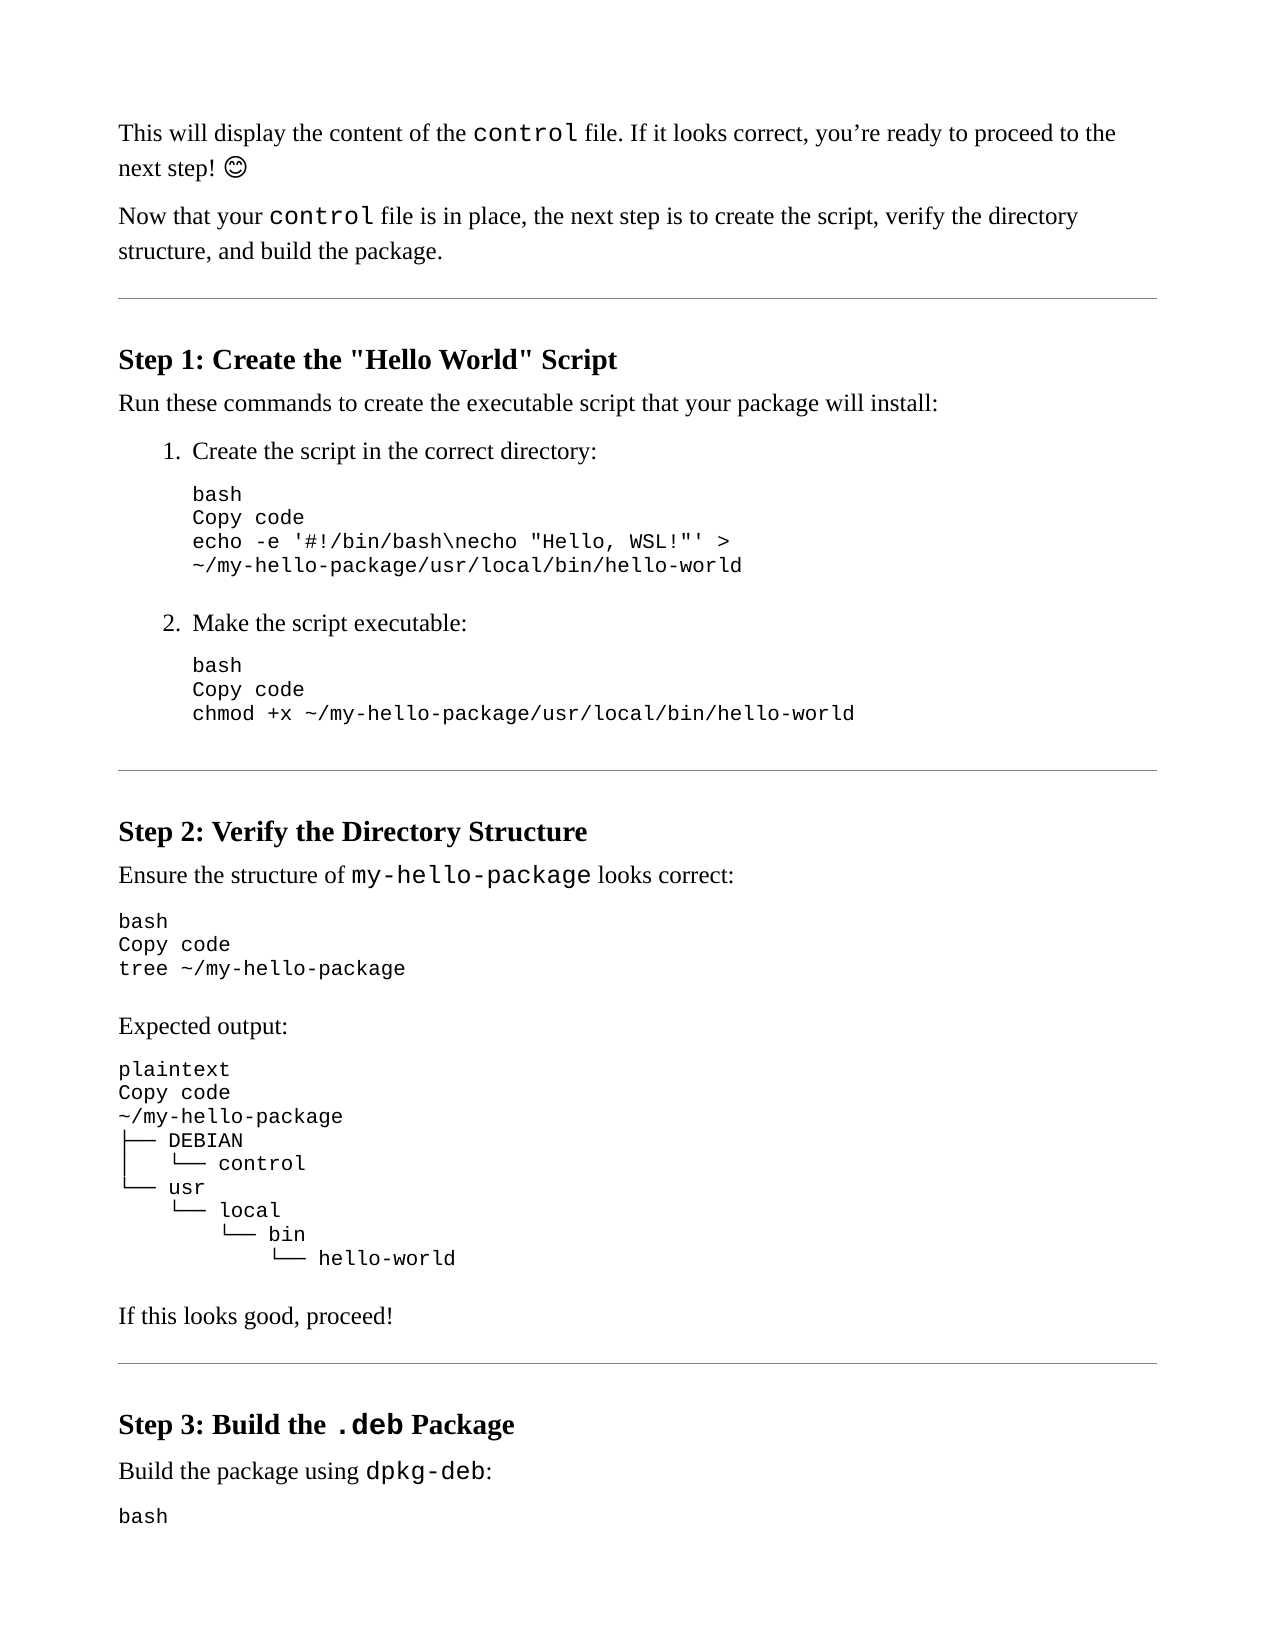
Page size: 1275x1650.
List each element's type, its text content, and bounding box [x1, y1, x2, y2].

subtitle Step 1: Create the "Hello World" Script [118, 342, 1157, 376]
text └── bin [118, 1224, 1157, 1248]
text Expected output: [118, 1011, 1157, 1040]
text This will display the content of the control file. If it looks correct, you’re ready to proceed to the next step! 😊 [118, 118, 1157, 182]
text Ensure the structure of my-hello-package looks correct: [118, 861, 1157, 891]
text tree ~/my-hello-package [118, 958, 1157, 982]
text bash [118, 1506, 1157, 1529]
list Copy code [162, 679, 1157, 703]
list echo -e '#!/bin/bash\necho "Hello, WSL!"' > ~/my-hello-package/usr/local/bin/hello-world [162, 531, 1157, 578]
text └── hello-world [118, 1248, 1157, 1271]
text └── local [118, 1201, 1157, 1224]
text └── usr [118, 1177, 1157, 1201]
list chmod +x ~/my-hello-package/usr/local/bin/hello-world [162, 703, 1157, 726]
text ├── DEBIAN [118, 1129, 1157, 1153]
text Build the package using dpkg-deb: [118, 1456, 1157, 1487]
list bash [162, 655, 1157, 679]
text Copy code [118, 1082, 1157, 1106]
list Make the script executable: [162, 608, 1157, 636]
text Now that your control file is in place, the next step is to create the script, verify the directory structure, and build the package. [118, 201, 1157, 265]
list Copy code [162, 507, 1157, 531]
subtitle Step 2: Verify the Directory Structure [118, 814, 1157, 848]
text If this looks good, proceed! [118, 1301, 1157, 1330]
list Create the script in the correct directory: [162, 436, 1157, 465]
text plaintext [118, 1059, 1157, 1082]
text ~/my-hello-package [118, 1106, 1157, 1129]
list bash [162, 484, 1157, 507]
text Copy code [118, 934, 1157, 958]
text bash [118, 911, 1157, 934]
subtitle Step 3: Build the .deb Package [118, 1407, 1157, 1443]
text │ └── control [118, 1153, 1157, 1177]
text Run these commands to create the executable script that your package will install: [118, 388, 1157, 417]
